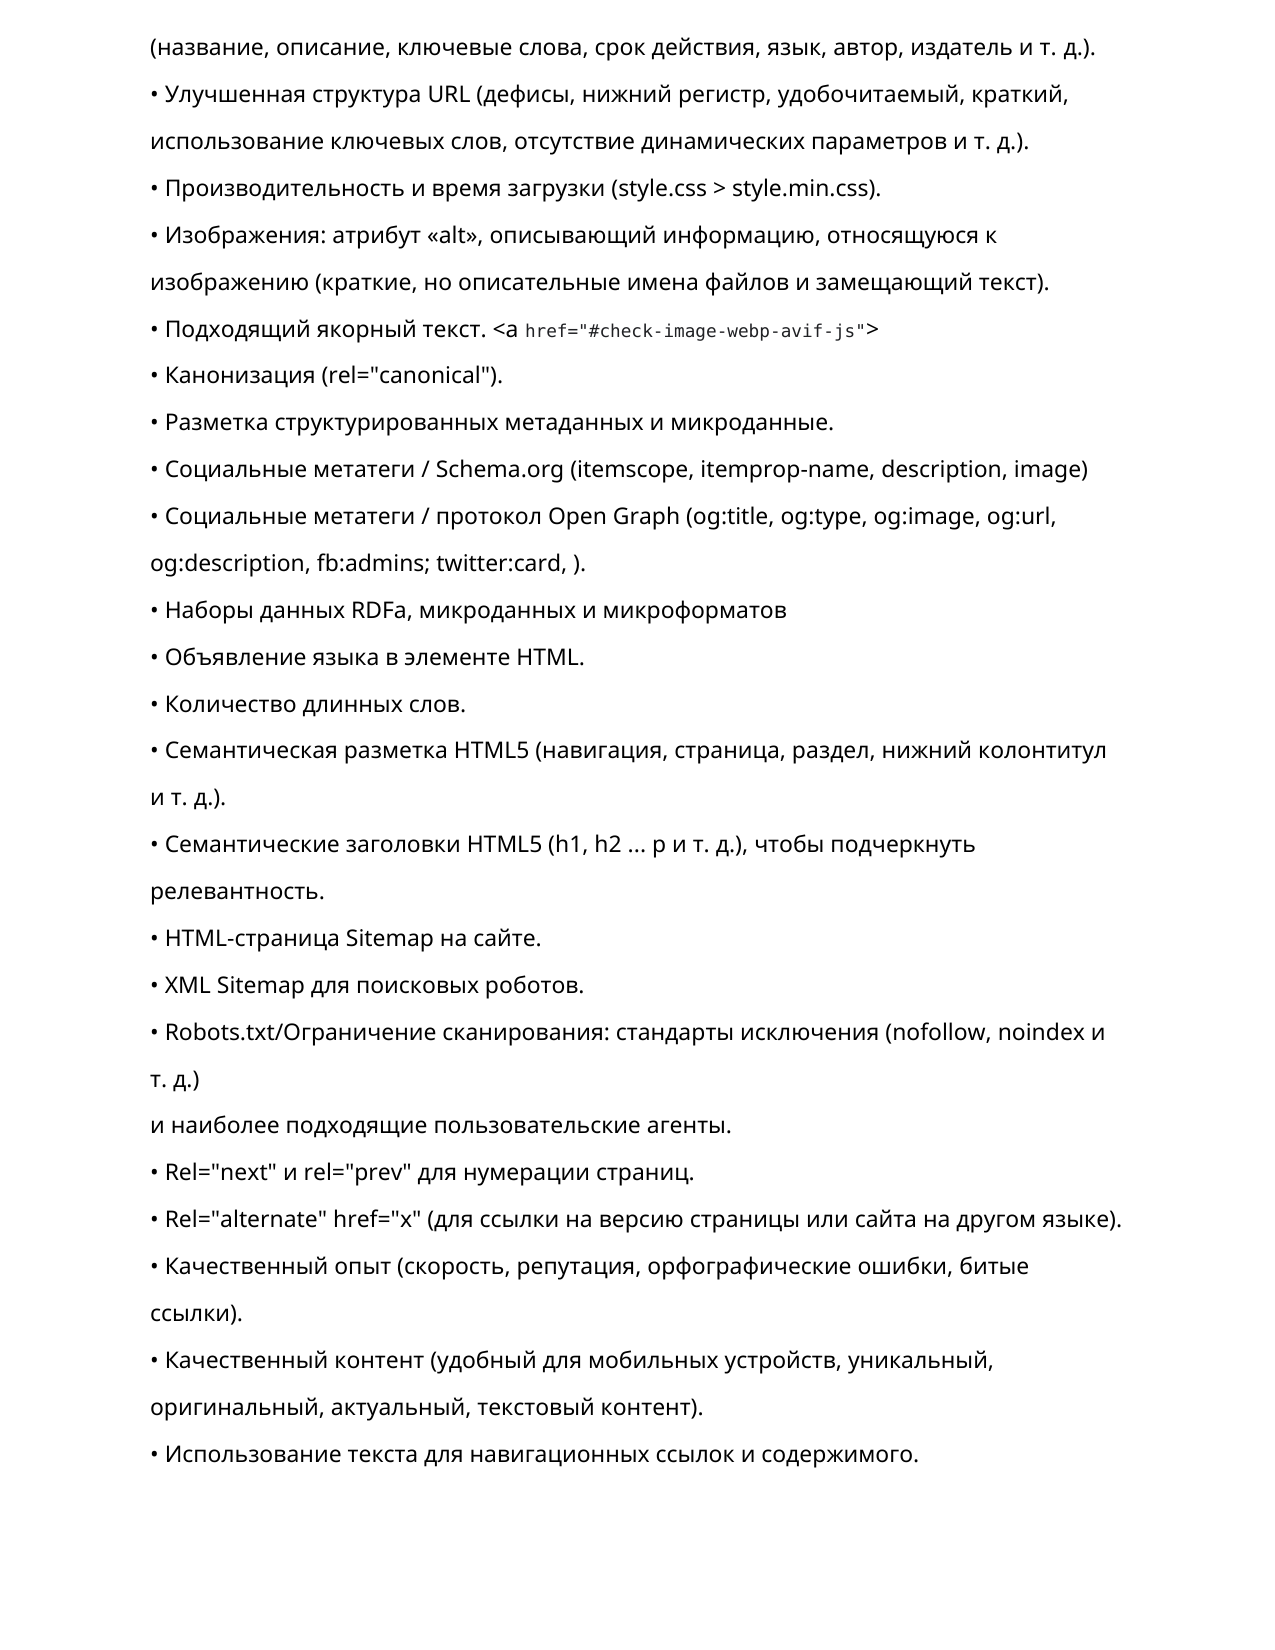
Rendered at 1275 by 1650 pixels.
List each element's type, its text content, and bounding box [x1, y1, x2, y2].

text • Изображения: атрибут «alt», описывающий информацию, относящуюся к изображению (краткие, но описательные имена файлов и замещающий текст). [150, 219, 1125, 297]
text • Объявление языка в элементе HTML. [150, 641, 1125, 672]
text • XML Sitemap для поисковых роботов. [150, 969, 1125, 1000]
text (название, описание, ключевые слова, срок действия, язык, автор, издатель и т. д.). [150, 31, 1125, 62]
text • Использование текста для навигационных ссылок и содержимого. [150, 1437, 1125, 1469]
text • Качественный контент (удобный для мобильных устройств, уникальный, оригинальный, актуальный, текстовый контент). [150, 1344, 1125, 1422]
text • Канонизация (rel="canonical"). [150, 359, 1125, 391]
text • Улучшенная структура URL (дефисы, нижний регистр, удобочитаемый, краткий, использование ключевых слов, отсутствие динамических параметров и т. д.). [150, 78, 1125, 156]
text • Разметка структурированных метаданных и микроданные. [150, 406, 1125, 437]
text • Социальные метатеги / протокол Open Graph (og:title, og:type, og:image, og:url, og:description, fb:admins; twitter:card, ). [150, 500, 1125, 578]
text • Rel="alternate" href="x" (для ссылки на версию страницы или сайта на другом языке). [150, 1203, 1125, 1234]
text • Количество длинных слов. [150, 687, 1125, 719]
text • Качественный опыт (скорость, репутация, орфографические ошибки, битые ссылки). [150, 1250, 1125, 1328]
text • Robots.txt/Ограничение сканирования: стандарты исключения (nofollow, noindex и т. д.) [150, 1016, 1125, 1094]
text • Производительность и время загрузки (style.css > style.min.css). [150, 172, 1125, 203]
text и наиболее подходящие пользовательские агенты. [150, 1109, 1125, 1141]
text • Социальные метатеги / Schema.org (itemscope, itemprop-name, description, image) [150, 453, 1125, 484]
text • Семантические заголовки HTML5 (h1, h2 ... p и т. д.), чтобы подчеркнуть релевантность. [150, 828, 1125, 906]
text • Семантическая разметка HTML5 (навигация, страница, раздел, нижний колонтитул и т. д.). [150, 734, 1125, 812]
text • Подходящий якорный текст. <a href="#check-image-webp-avif-js"> [150, 312, 1125, 344]
text • Наборы данных RDFa, микроданных и микроформатов [150, 594, 1125, 625]
text • HTML-страница Sitemap на сайте. [150, 922, 1125, 953]
text • Rel="next" и rel="prev" для нумерации страниц. [150, 1156, 1125, 1187]
